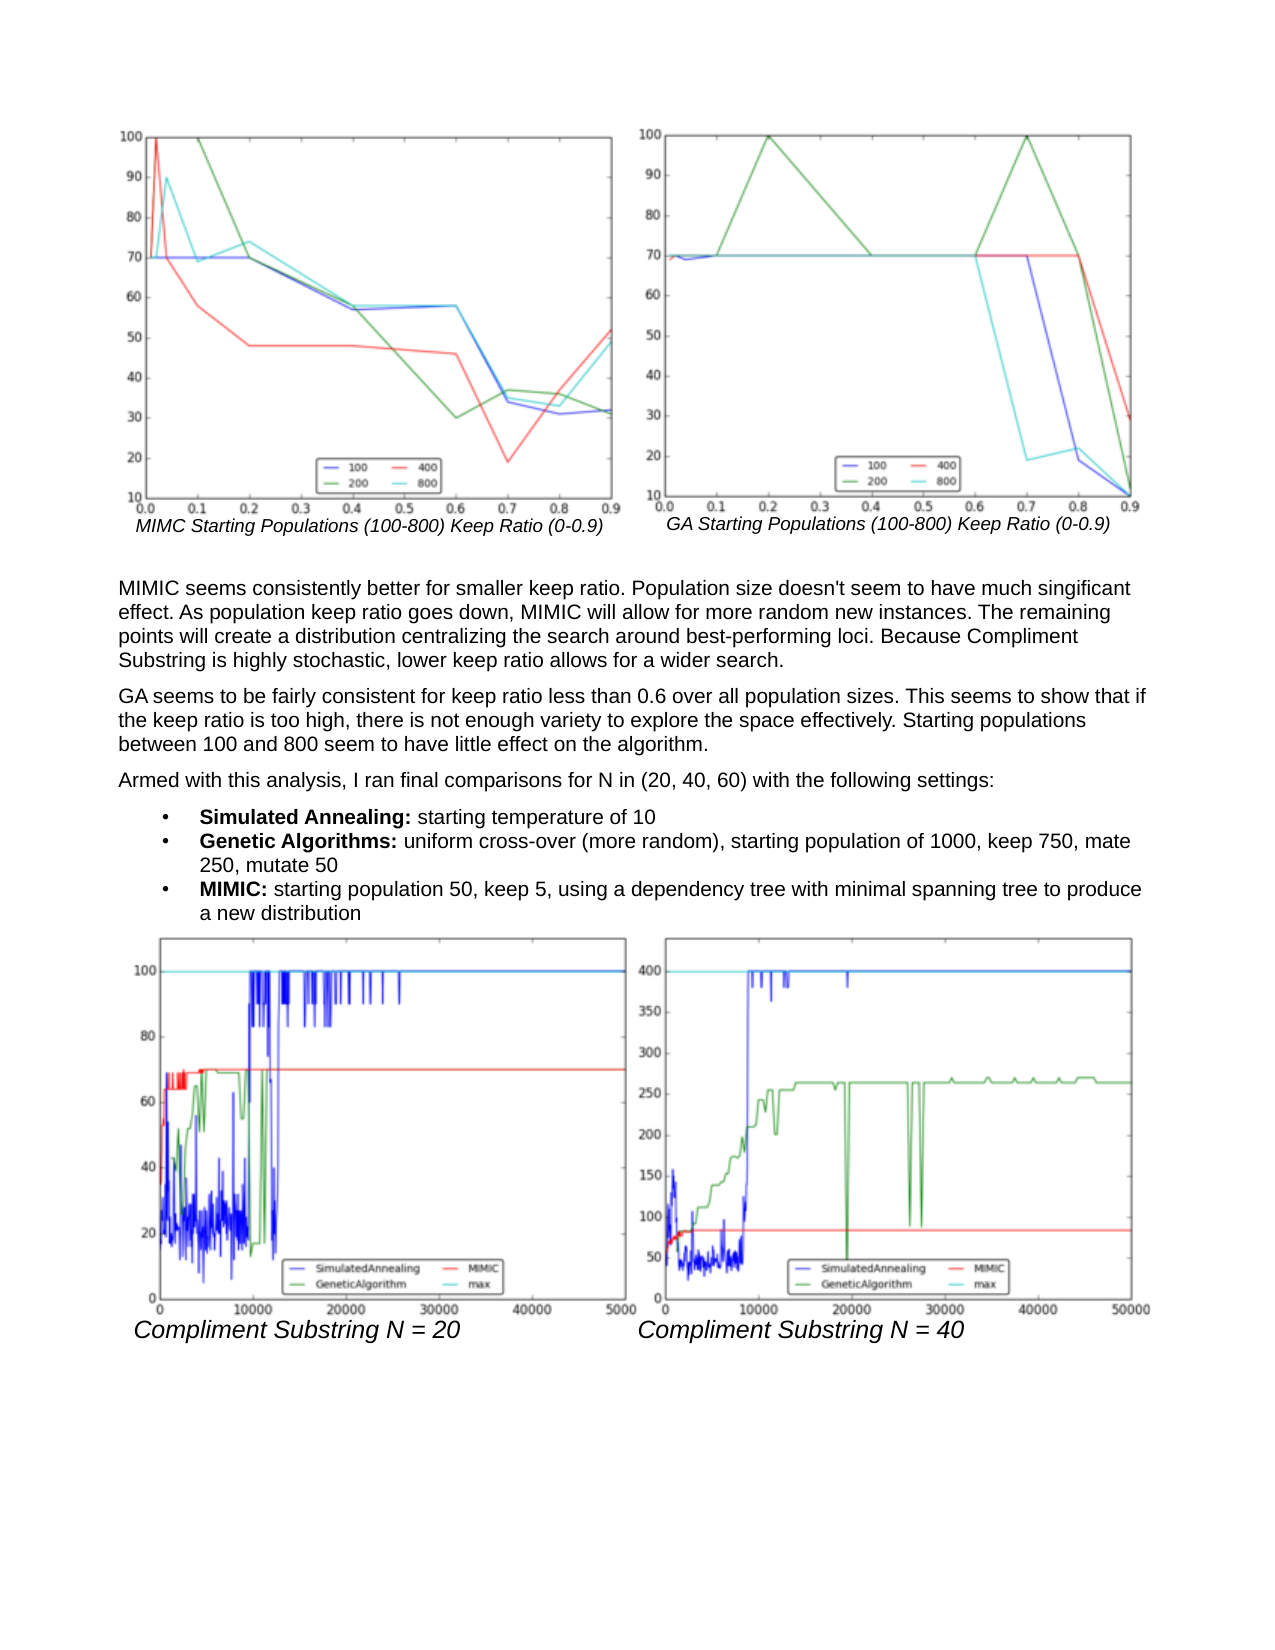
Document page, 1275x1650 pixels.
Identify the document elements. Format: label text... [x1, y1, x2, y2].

subtitle MIMIC: starting population 50, keep 5, using a dependency tree with minimal spanning tree to produce a new distribution [162, 877, 1157, 925]
subtitle Armed with this analysis, I ran final comparisons for N in (20, 40, 60) with the following settings: [118, 768, 1157, 792]
text Compliment Substring N = 40 [637, 1316, 1150, 1344]
subtitle Genetic Algorithms: uniform cross-over (more random), starting population of 1000, keep 750, mate 250, mutate 50 [162, 829, 1157, 877]
text Compliment Substring N = 20 [133, 1316, 637, 1344]
subtitle MIMIC seems consistently better for smaller keep ratio. Population size doesn't seem to have much singificant effect. As population keep ratio goes down, MIMIC will allow for more random new instances. The remaining points will create a distribution centralizing the search around best-performing loci. Because Compliment Substring is highly stochastic, lower keep ratio allows for a wider search. [118, 576, 1157, 671]
picture [133, 937, 1151, 1316]
subtitle GA seems to be fairly consistent for keep ratio less than 0.6 over all population sizes. This seems to show that if the keep ratio is too high, there is not enough variety to explore the space effectively. Starting populations between 100 and 800 seem to have little effect on the algorithm. [118, 684, 1157, 756]
picture [119, 130, 622, 515]
text MIMC Starting Populations (100-800) Keep Ratio (0-0.9) [119, 515, 622, 536]
picture [638, 128, 1141, 513]
text GA Starting Populations (100-800) Keep Ratio (0-0.9) [638, 513, 1141, 534]
subtitle Simulated Annealing: starting temperature of 10 [162, 805, 1157, 829]
